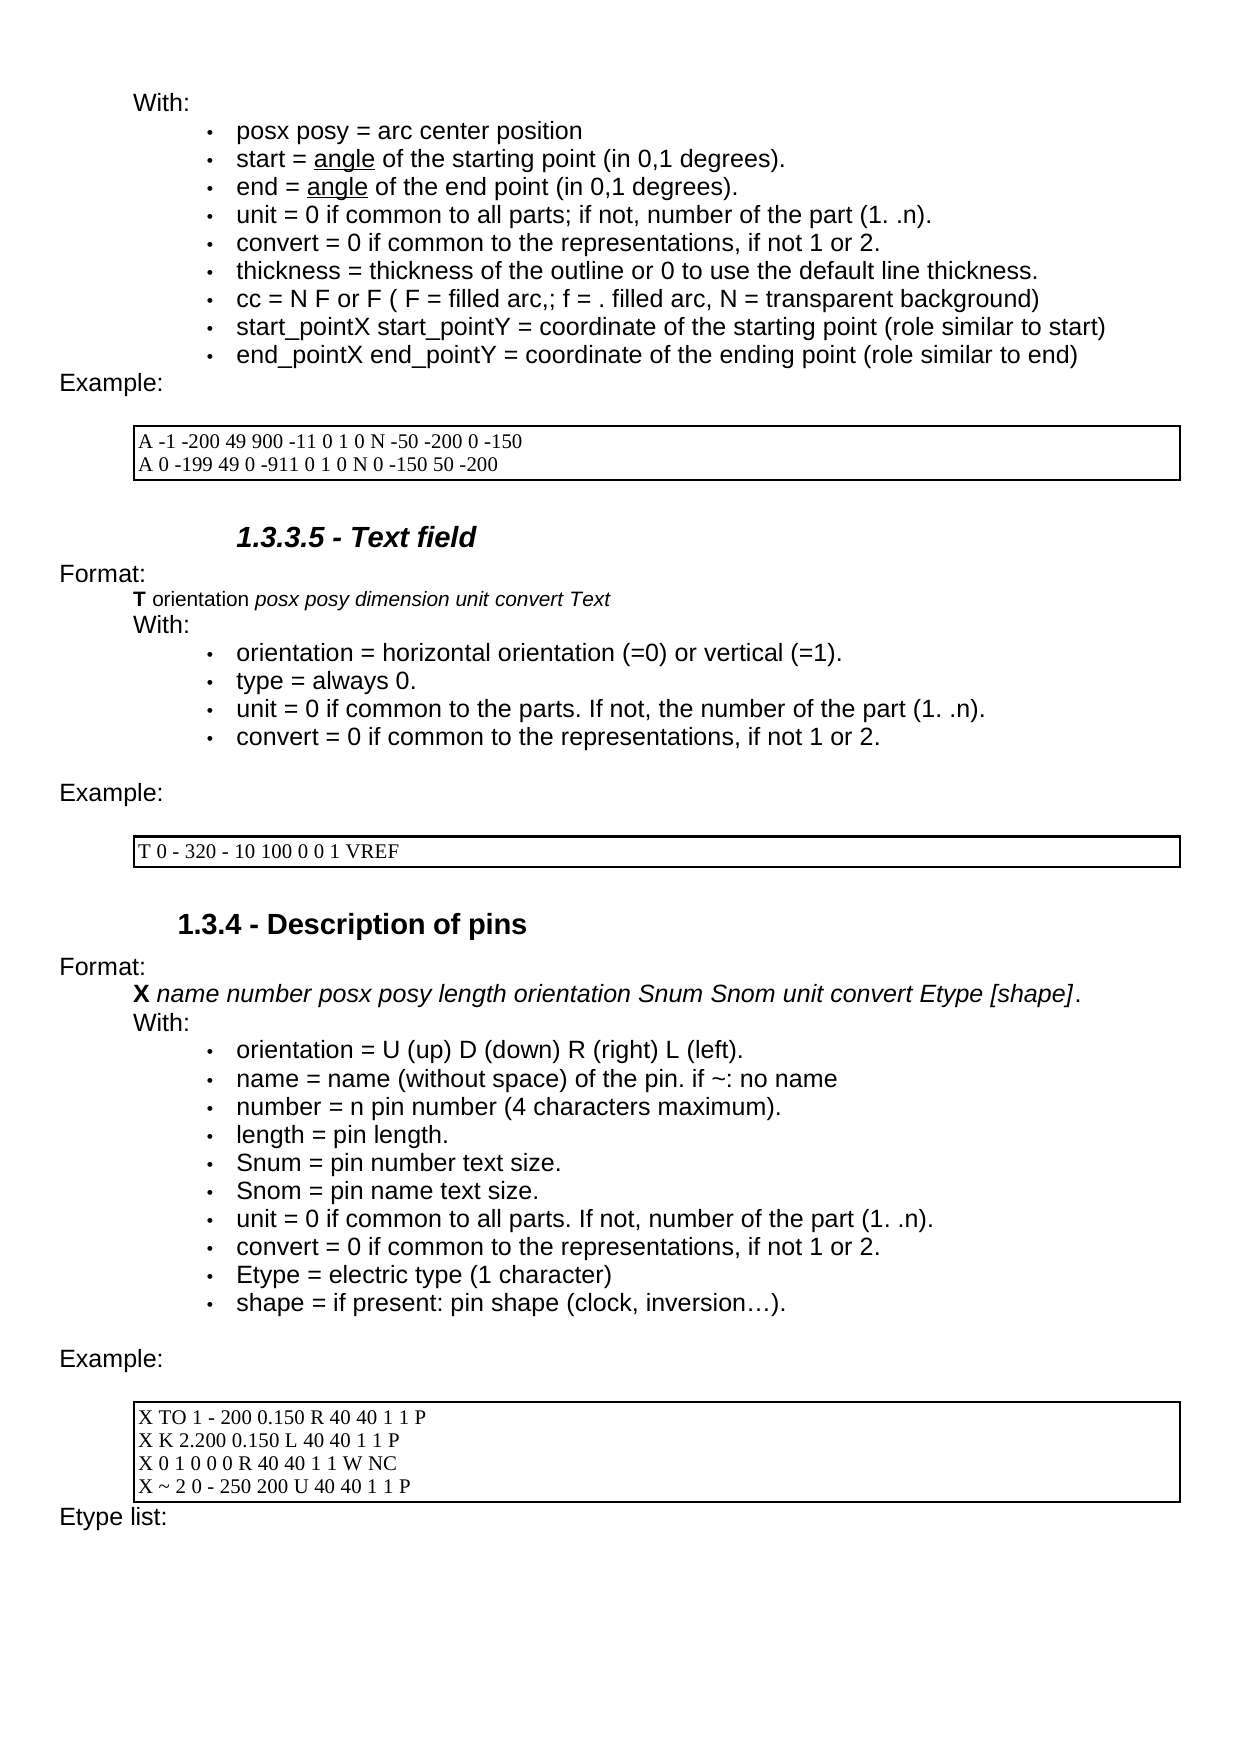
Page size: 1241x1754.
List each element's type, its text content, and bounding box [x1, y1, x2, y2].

list number = n pin number (4 characters maximum). [207, 1092, 1181, 1121]
list convert = 0 if common to the representations, if not 1 or 2. [207, 229, 1181, 257]
list end_pointX end_pointY = coordinate of the ending point (role similar to end) [207, 341, 1181, 369]
text X 0 1 0 0 0 R 40 40 1 1 W NC [135, 1447, 1179, 1470]
list orientation = horizontal orientation (=0) or vertical (=1). [207, 639, 1181, 667]
text Example: [59, 1345, 1181, 1373]
list convert = 0 if common to the representations, if not 1 or 2. [207, 1233, 1181, 1261]
list type = always 0. [207, 667, 1181, 695]
subtitle Text field [236, 521, 1181, 553]
list shape = if present: pin shape (clock, inversion…). [207, 1289, 1181, 1317]
list start = angle of the starting point (in 0,1 degrees). [207, 144, 1181, 173]
list end = angle of the end point (in 0,1 degrees). [207, 173, 1181, 201]
text With: [133, 611, 1181, 639]
text X name number posx posy length orientation Snum Snom unit convert Etype [shape]. [133, 980, 1181, 1008]
text T 0 - 320 - 10 100 0 0 1 VREF [135, 838, 1179, 866]
text Etype list: [59, 1503, 1181, 1531]
text Format: [59, 952, 1181, 980]
text A -1 -200 49 900 -11 0 1 0 N -50 -200 0 -150 [135, 427, 1179, 448]
list convert = 0 if common to the representations, if not 1 or 2. [207, 723, 1181, 751]
list Snum = pin number text size. [207, 1148, 1181, 1177]
list name = name (without space) of the pin. if ~: no name [207, 1064, 1181, 1092]
list Etype = electric type (1 character) [207, 1261, 1181, 1289]
text With: [133, 88, 1181, 117]
list unit = 0 if common to all parts. If not, number of the part (1. .n). [207, 1204, 1181, 1233]
text A 0 -199 49 0 -911 0 1 0 N 0 -150 50 -200 [135, 448, 1179, 479]
list thickness = thickness of the outline or 0 to use the default line thickness. [207, 257, 1181, 285]
text Example: [59, 369, 1181, 397]
subtitle Description of pins [177, 908, 1181, 941]
list cc = N F or F ( F = filled arc,; f = . filled arc, N = transparent background) [207, 285, 1181, 313]
list start_pointX start_pointY = coordinate of the starting point (role similar to start) [207, 313, 1181, 341]
list unit = 0 if common to the parts. If not, the number of the part (1. .n). [207, 695, 1181, 723]
list orientation = U (up) D (down) R (right) L (left). [207, 1036, 1181, 1064]
list length = pin length. [207, 1121, 1181, 1148]
text Example: [59, 779, 1181, 807]
list unit = 0 if common to all parts; if not, number of the part (1. .n). [207, 201, 1181, 229]
text T orientation posx posy dimension unit convert Text [133, 588, 1181, 611]
text Format: [59, 559, 1181, 588]
list Snom = pin name text size. [207, 1177, 1181, 1204]
text X TO 1 - 200 0.150 R 40 40 1 1 P [135, 1403, 1179, 1424]
list posx posy = arc center position [207, 117, 1181, 144]
text X ~ 2 0 - 250 200 U 40 40 1 1 P [135, 1470, 1179, 1501]
text X K 2.200 0.150 L 40 40 1 1 P [135, 1424, 1179, 1447]
text With: [133, 1008, 1181, 1036]
